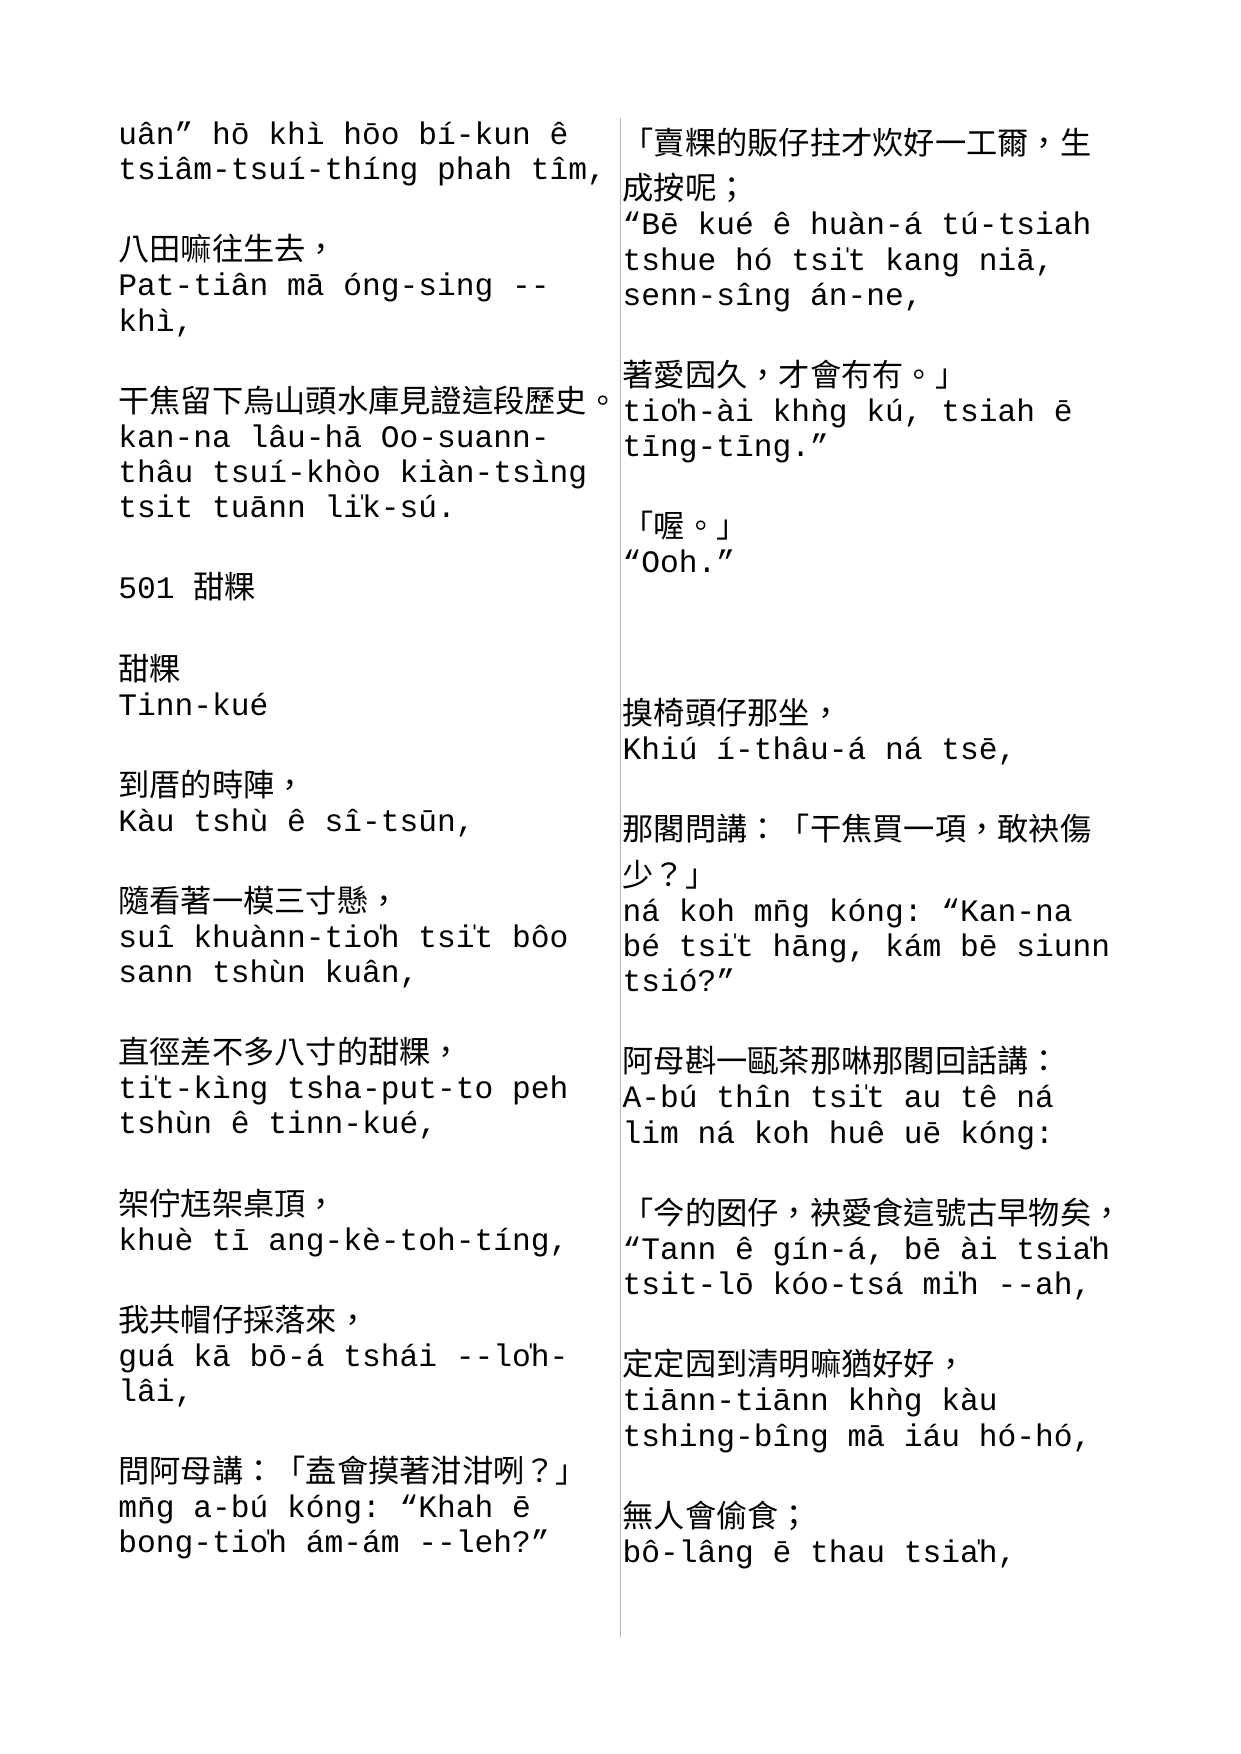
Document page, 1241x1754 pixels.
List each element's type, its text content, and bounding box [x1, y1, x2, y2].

text 無人會偷食； [622, 1491, 1122, 1536]
text 阿母斟一甌茶那啉那閣回話講： [622, 1037, 1122, 1082]
text 搝椅頭仔那坐， [622, 688, 1122, 734]
text tiānn-tiānn khǹg kàu tshing-bîng mā iáu hó-hó, [622, 1385, 1122, 1456]
text 干焦留下烏山頭水庫見證這段歷史。 [118, 376, 618, 421]
text “Bē kué ê huàn-á tú-tsiah tshue hó tsi̍t kang niā, senn-sîng án-ne, [622, 208, 1122, 315]
text bô-lâng ē thau tsia̍h, [622, 1536, 1122, 1572]
text 我共帽仔採落來， [118, 1295, 618, 1340]
text ti̍t-kìng tsha-put-to peh tshùn ê tinn-kué, [118, 1072, 618, 1143]
text tio̍h-ài khǹg kú, tsiah ē tīng-tīng.” [622, 395, 1122, 466]
text 到厝的時陣， [118, 760, 618, 805]
text 「喔。」 [622, 502, 1122, 547]
text uân” hō khì hōo bí-kun ê tsiâm-tsuí-thíng phah tîm, [118, 118, 618, 189]
text 隨看著一模三寸懸， [118, 876, 618, 921]
text 「賣粿的販仔拄才炊好一工爾，生成按呢； [622, 118, 1122, 208]
text “Tann ê gín-á, bē ài tsia̍h tsit-lō kóo-tsá mi̍h --ah, [622, 1233, 1122, 1304]
text 甜粿 [118, 644, 618, 689]
text 問阿母講：「盍會摸著泔泔咧？」 [118, 1446, 618, 1491]
text Pat-tiân mā óng-sing --khì, [118, 269, 618, 340]
text ná koh mn̄g kóng: “Kan-na bé tsi̍t hāng, kám bē siunn tsió?” [622, 895, 1122, 1001]
text 定定囥到清明嘛猶好好， [622, 1339, 1122, 1385]
text 八田嘛往生去， [118, 224, 618, 269]
text Khiú í-thâu-á ná tsē, [622, 734, 1122, 769]
text kan-na lâu-hā Oo-suann-thâu tsuí-khòo kiàn-tsìng tsit tuānn li̍k-sú. [118, 421, 618, 527]
text 架佇尪架桌頂， [118, 1179, 618, 1224]
text mn̄g a-bú kóng: “Khah ē bong-tio̍h ám-ám --leh?” [118, 1491, 618, 1562]
text suî khuànn-tio̍h tsi̍t bôo sann tshùn kuân, [118, 921, 618, 992]
text 「今的囡仔，袂愛食這號古早物矣， [622, 1188, 1122, 1233]
text 那閣問講：「干焦買一項，敢袂傷少？」 [622, 804, 1122, 895]
text A-bú thîn tsi̍t au tê ná lim ná koh huê uē kóng: [622, 1082, 1122, 1153]
text khuè tī ang-kè-toh-tíng, [118, 1224, 618, 1259]
text 直徑差不多八寸的甜粿， [118, 1027, 618, 1072]
text 501 甜粿 [118, 563, 618, 608]
text guá kā bō-á tshái --lo̍h-lâi, [118, 1340, 618, 1411]
text Tinn-kué [118, 689, 618, 724]
text Kàu tshù ê sî-tsūn, [118, 805, 618, 840]
text 著愛囥久，才會𠕇𠕇。」 [622, 350, 1122, 395]
text “Ooh.” [622, 547, 1122, 582]
